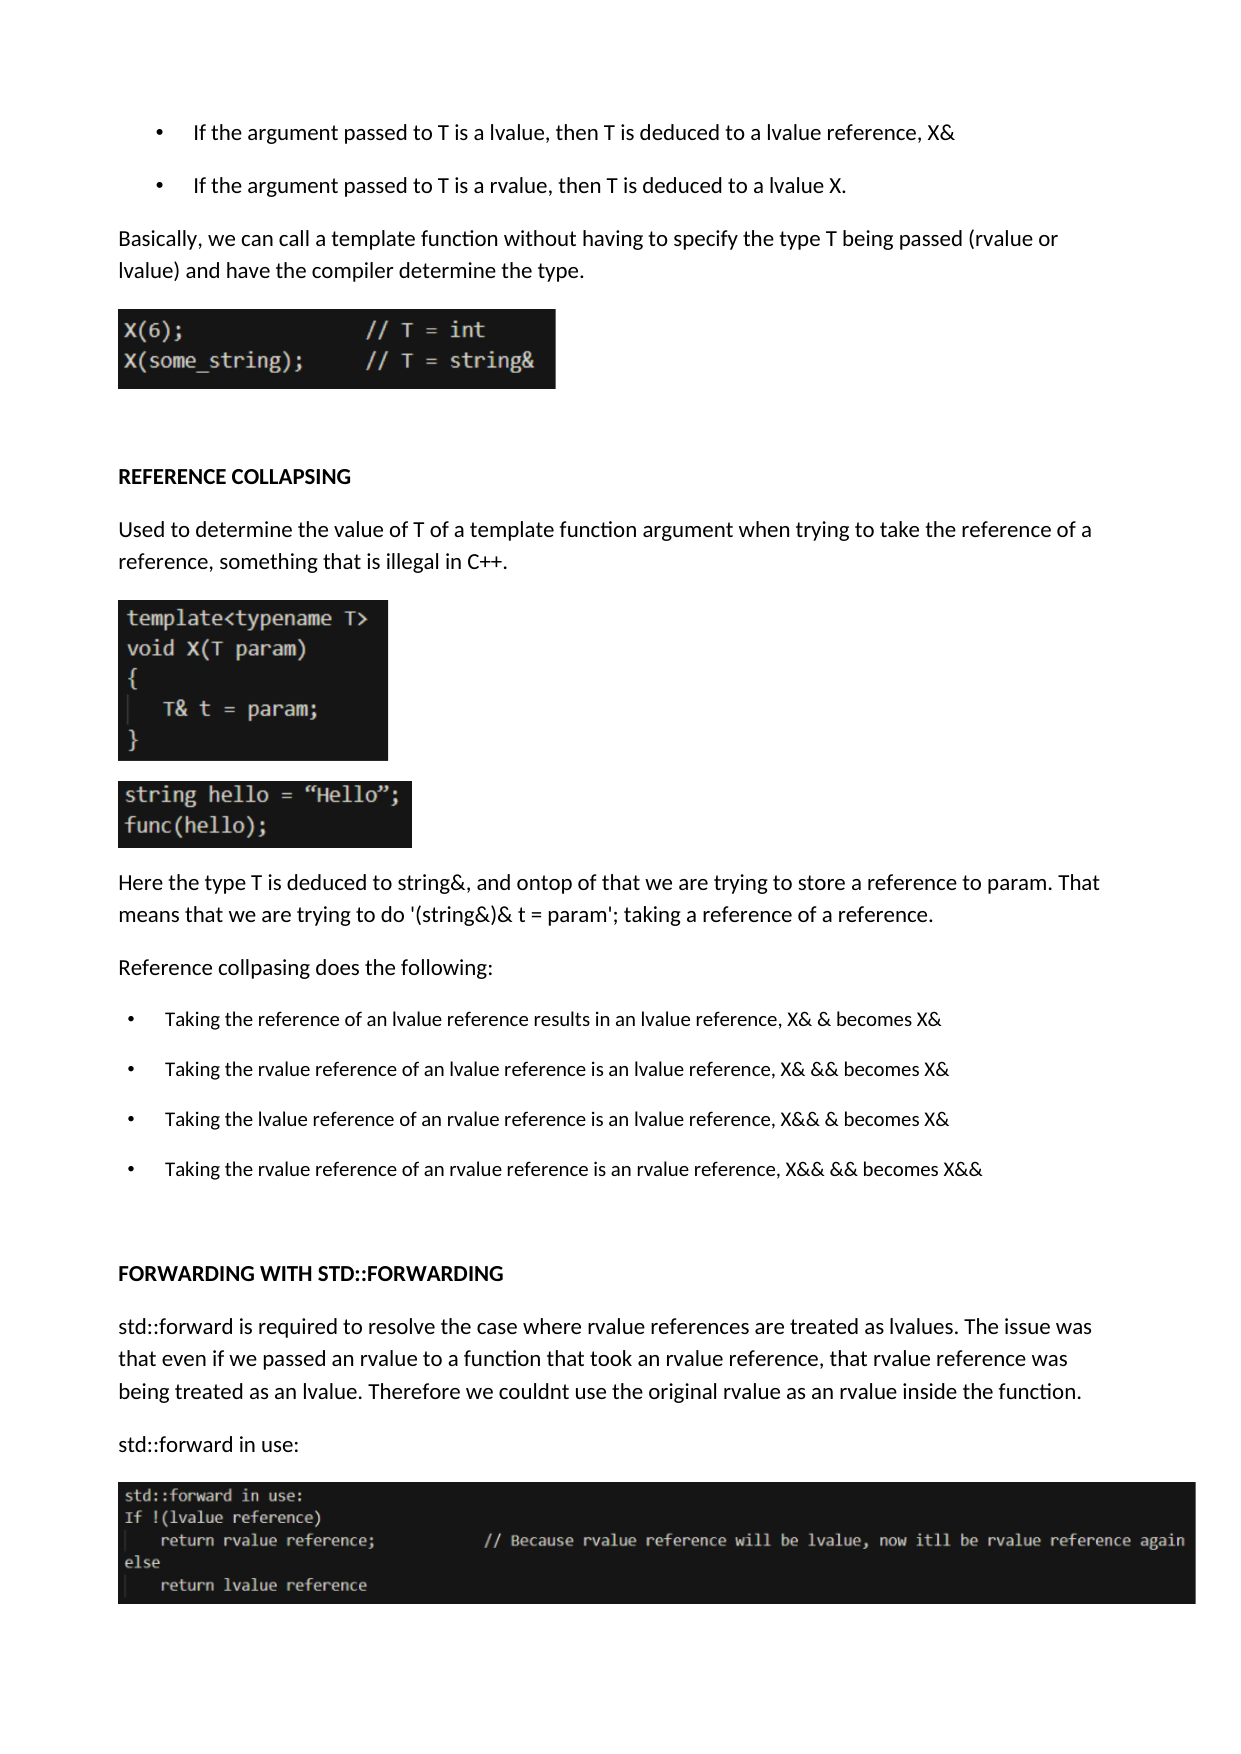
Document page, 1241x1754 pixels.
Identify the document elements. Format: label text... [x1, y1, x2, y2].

text Reference collpasing does the following: [118, 953, 1122, 981]
list Taking the rvalue reference of an lvalue reference is an lvalue reference, X& && becomes X& [127, 1056, 1122, 1082]
list If the argument passed to T is a rvalue, then T is deduced to a lvalue X. [156, 171, 1122, 199]
text FORWARDING WITH STD::FORWARDING [118, 1259, 1122, 1287]
list If the argument passed to T is a lvalue, then T is deduced to a lvalue reference, X& [156, 118, 1122, 146]
text Here the type T is deduced to string&, and ontop of that we are trying to store a reference to param. That means that we are trying to do '(string&)& t = param'; taking a reference of a reference. [118, 868, 1122, 928]
text REFERENCE COLLAPSING [118, 462, 1122, 490]
text std::forward is required to resolve the case where rvalue references are treated as lvalues. The issue was that even if we passed an rvalue to a function that took an rvalue reference, that rvalue reference was being treated as an lvalue. Therefore we couldnt use the original rvalue as an rvalue inside the function. [118, 1312, 1122, 1405]
text Used to determine the value of T of a template function argument when trying to take the reference of a reference, something that is illegal in C++. [118, 515, 1122, 575]
list Taking the rvalue reference of an rvalue reference is an rvalue reference, X&& && becomes X&& [127, 1156, 1122, 1182]
list Taking the lvalue reference of an rvalue reference is an lvalue reference, X&& & becomes X& [127, 1106, 1122, 1132]
list Taking the reference of an lvalue reference results in an lvalue reference, X& & becomes X& [127, 1006, 1122, 1032]
text std::forward in use: [118, 1430, 1122, 1458]
text Basically, we can call a template function without having to specify the type T being passed (rvalue or lvalue) and have the compiler determine the type. [118, 224, 1122, 284]
